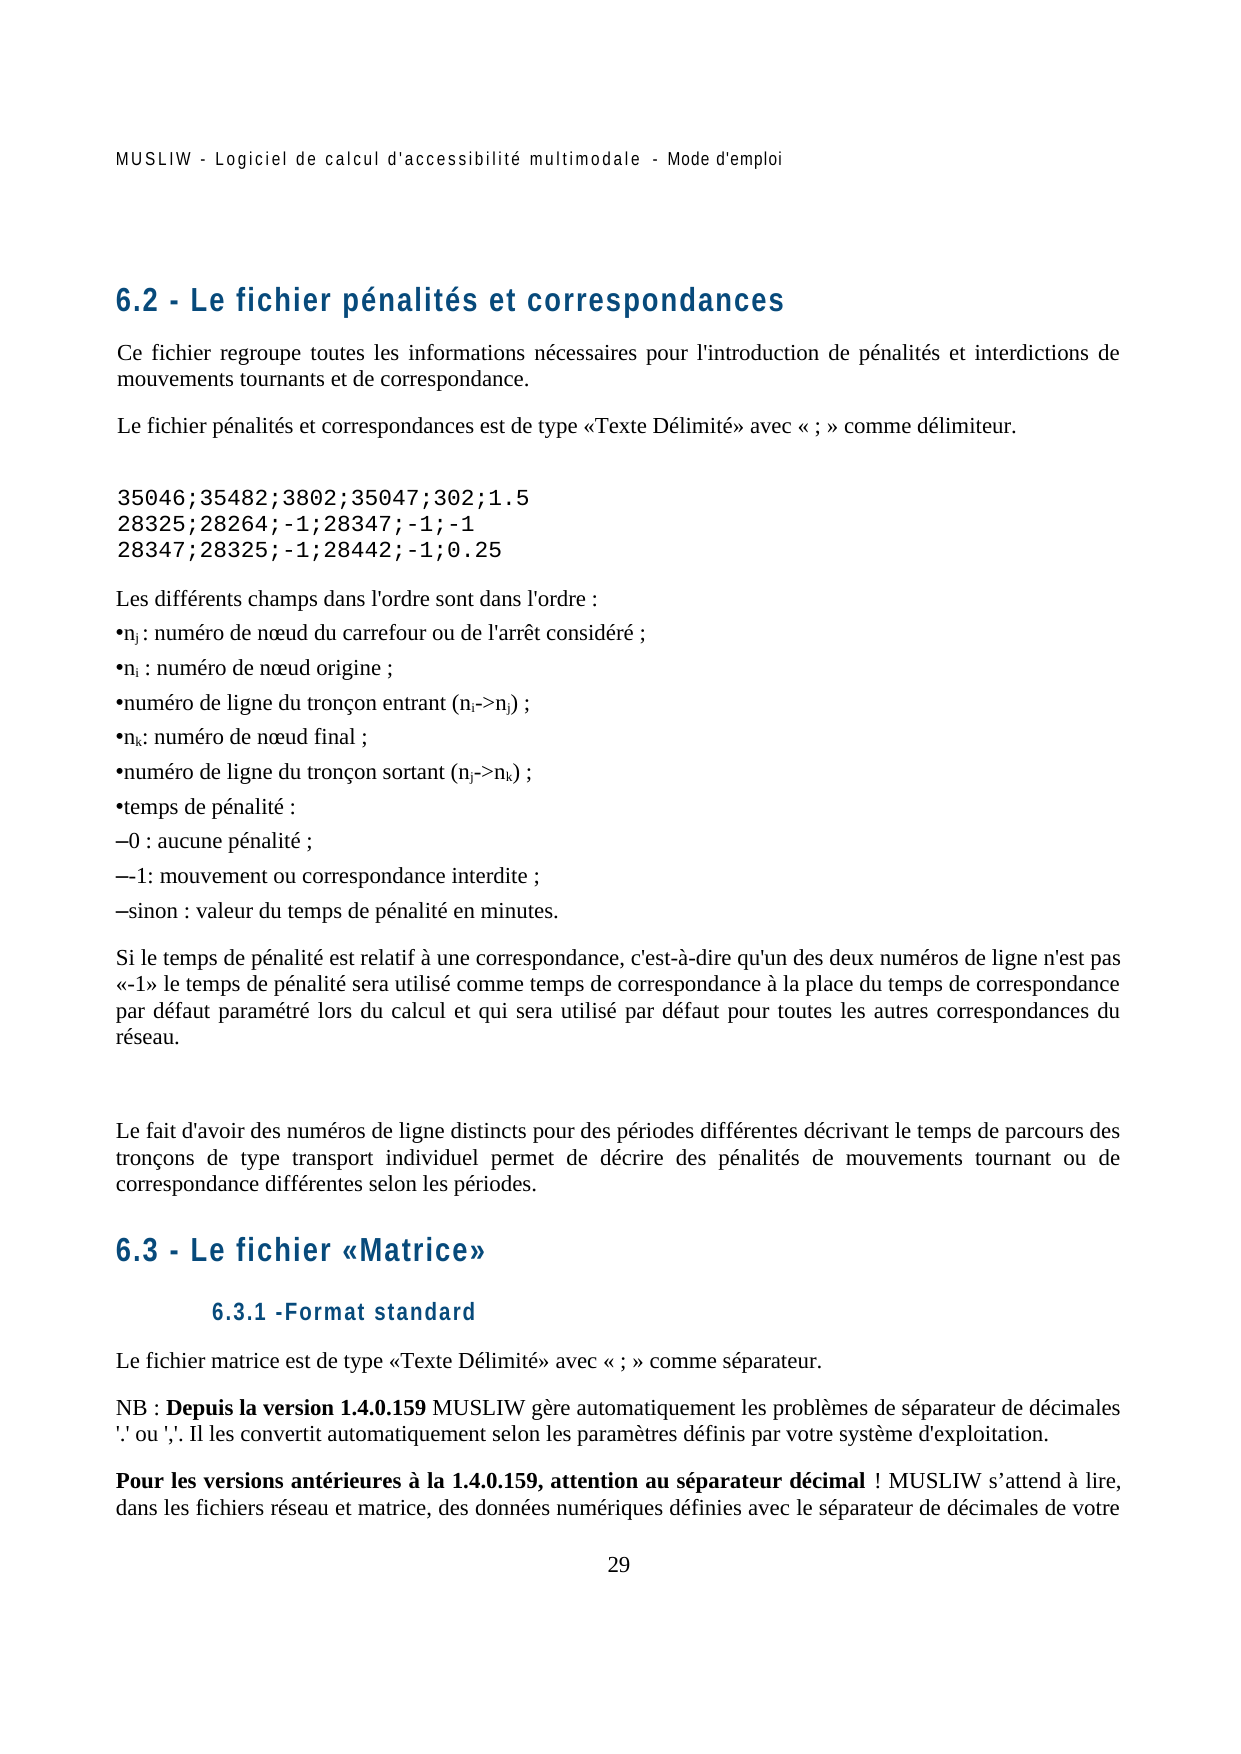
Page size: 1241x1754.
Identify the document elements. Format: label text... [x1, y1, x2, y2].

subtitle Le fichier «Matrice» [116, 1230, 1122, 1268]
list 0 : aucune pénalité ; [116, 827, 1122, 854]
list nj : numéro de nœud du carrefour ou de l'arrêt considéré ; [116, 619, 1127, 646]
text 28325;28264;-1;28347;-1;-1 [117, 512, 1122, 538]
subtitle Format standard [211, 1297, 1122, 1326]
text Le fichier matrice est de type «Texte Délimité» avec « ; » comme séparateur. [116, 1347, 1122, 1373]
text 35046;35482;3802;35047;302;1.5 [117, 486, 1122, 512]
list temps de pénalité : [116, 793, 1127, 819]
subtitle Le fichier pénalités et correspondances [116, 280, 1122, 318]
list numéro de ligne du tronçon sortant (nj->nk) ; [116, 758, 1127, 784]
text Ce fichier regroupe toutes les informations nécessaires pour l'introduction de pénalités et interdictions de mouvements tournants et de correspondance. [117, 339, 1122, 392]
text Les différents champs dans l'ordre sont dans l'ordre : [116, 585, 1122, 611]
text Pour les versions antérieures à la 1.4.0.159, attention au séparateur décimal ! MUSLIW s’attend à lire, dans les fichiers réseau et matrice, des données numériques définies avec le séparateur de décimales de votre [116, 1467, 1122, 1520]
list ni : numéro de nœud origine ; [116, 654, 1127, 680]
text Le fait d'avoir des numéros de ligne distincts pour des périodes différentes décrivant le temps de parcours des tronçons de type transport individuel permet de décrire des pénalités de mouvements tournant ou de correspondance différentes selon les périodes. [116, 1117, 1122, 1197]
text Si le temps de pénalité est relatif à une correspondance, c'est-à-dire qu'un des deux numéros de ligne n'est pas «-1» le temps de pénalité sera utilisé comme temps de correspondance à la place du temps de correspondance par défaut paramétré lors du calcul et qui sera utilisé par défaut pour toutes les autres correspondances du réseau. [116, 944, 1122, 1049]
list -1: mouvement ou correspondance interdite ; [116, 862, 1122, 888]
text NB : Depuis la version 1.4.0.159 MUSLIW gère automatiquement les problèmes de séparateur de décimales '.' ou ','. Il les convertit automatiquement selon les paramètres définis par votre système d'exploitation. [116, 1394, 1122, 1447]
list numéro de ligne du tronçon entrant (ni->nj) ; [116, 689, 1127, 715]
list nk: numéro de nœud final ; [116, 723, 1127, 750]
list sinon : valeur du temps de pénalité en minutes. [116, 897, 1122, 923]
text Le fichier pénalités et correspondances est de type «Texte Délimité» avec « ; » comme délimiteur. [117, 412, 1122, 439]
text 28347;28325;-1;28442;-1;0.25 [117, 538, 1122, 564]
